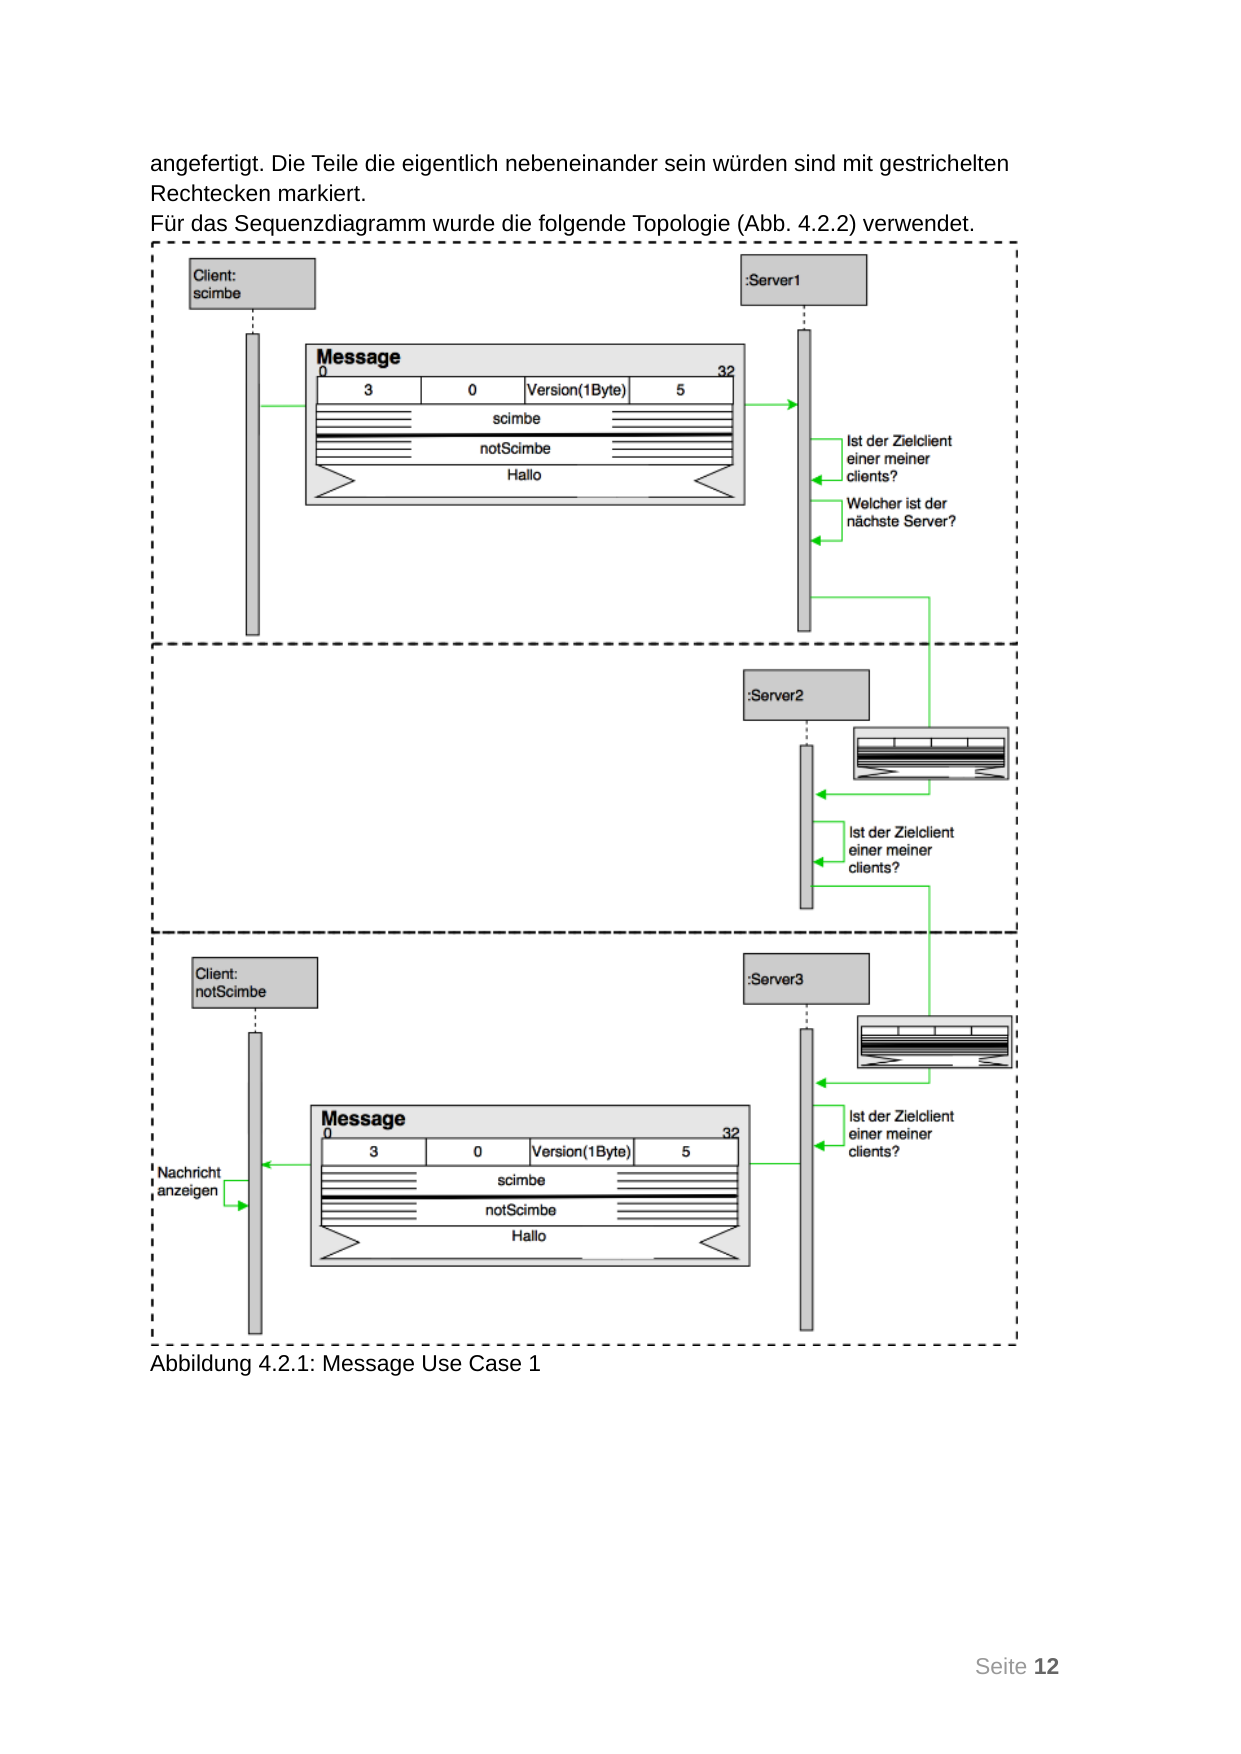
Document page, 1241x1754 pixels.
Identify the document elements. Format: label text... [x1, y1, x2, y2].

text angefertigt. Die Teile die eigentlich nebeneinander sein würden sind mit gestrichelten Rechtecken markiert. [150, 150, 1090, 207]
picture [150, 240, 1018, 1346]
text Für das Sequenzdiagramm wurde die folgende Topologie (Abb. 4.2.2) verwendet. [150, 210, 1090, 237]
text Abbildung 4.2.1: Message Use Case 1 [150, 1350, 1090, 1376]
